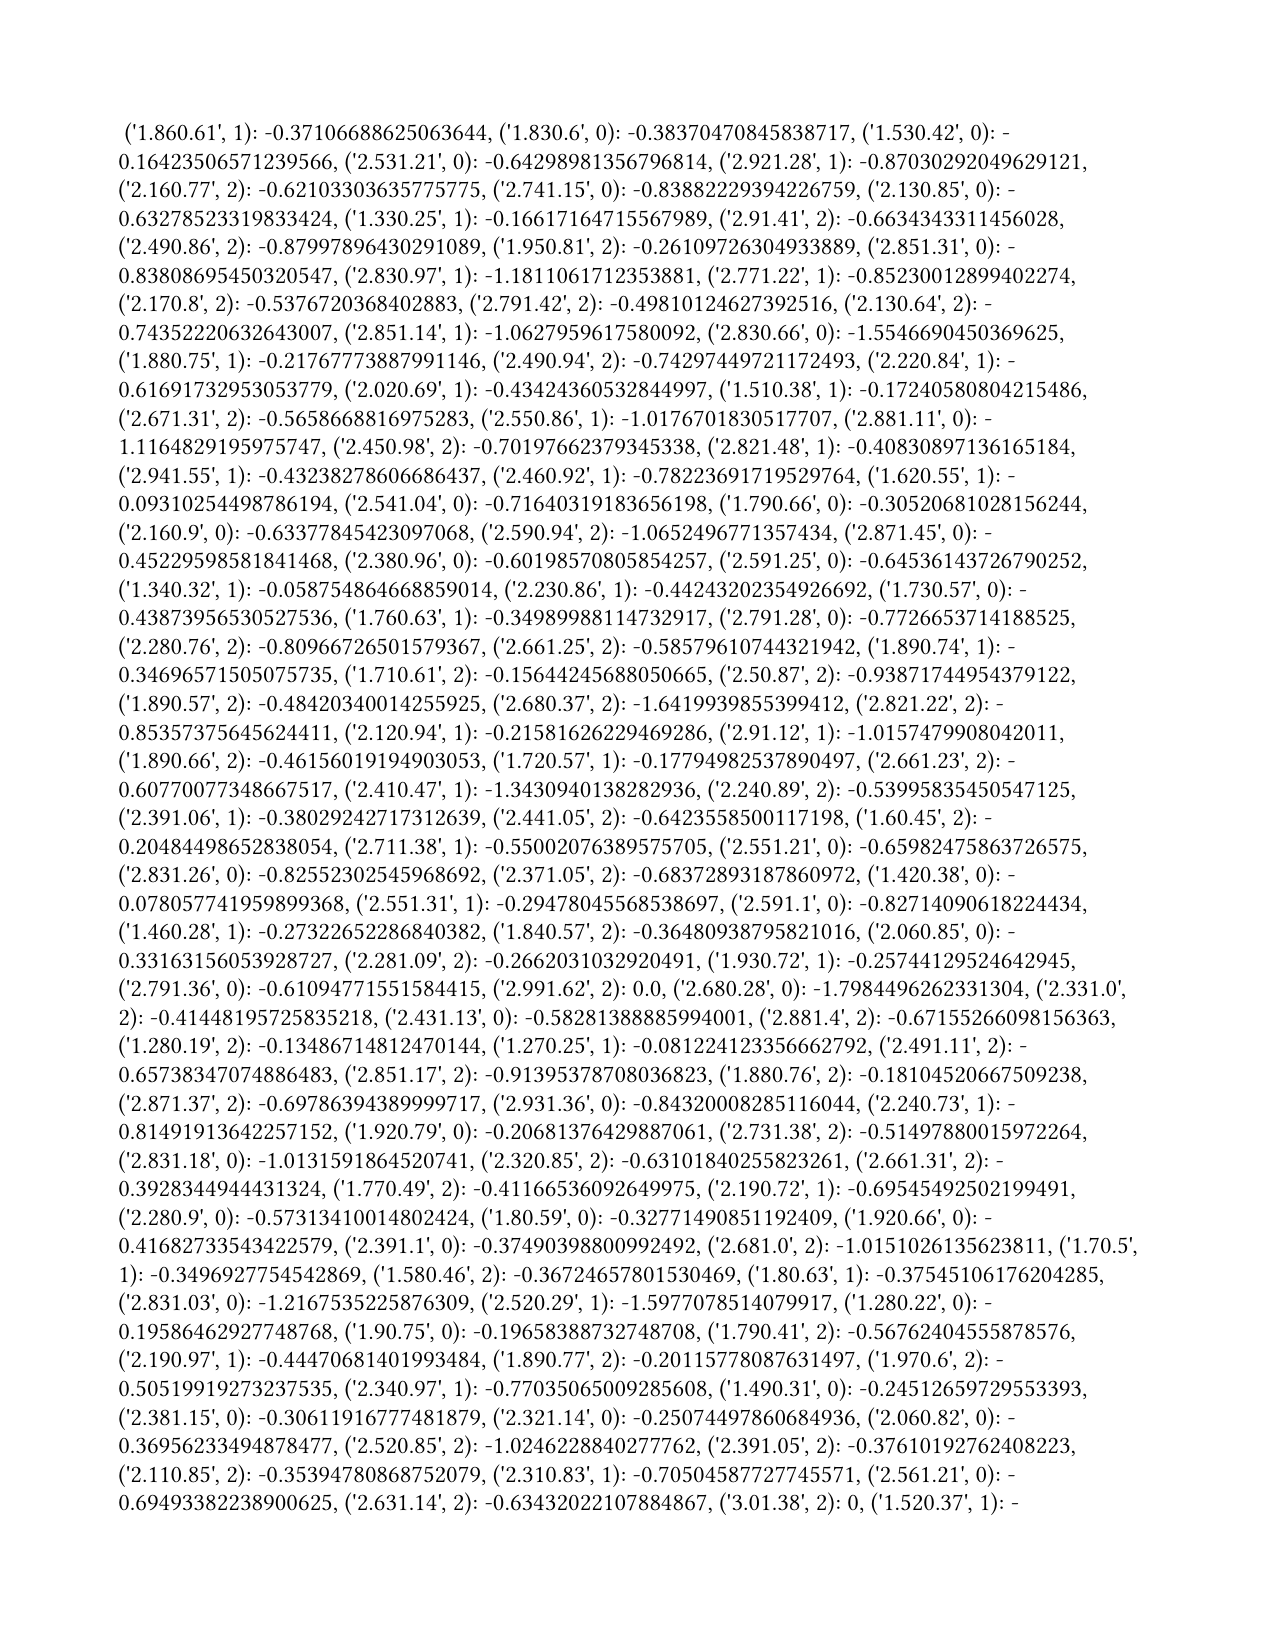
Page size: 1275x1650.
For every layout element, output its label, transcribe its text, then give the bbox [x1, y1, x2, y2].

text ('1.860.61', 1): -0.37106688625063644, ('1.830.6', 0): -0.38370470845838717, ('1.530.42', 0): -0.16423506571239566, ('2.531.21', 0): -0.64298981356796814, ('2.921.28', 1): -0.87030292049629121, ('2.160.77', 2): -0.62103303635775775, ('2.741.15', 0): -0.83882229394226759, ('2.130.85', 0): -0.63278523319833424, ('1.330.25', 1): -0.16617164715567989, ('2.91.41', 2): -0.6634343311456028, ('2.490.86', 2): -0.87997896430291089, ('1.950.81', 2): -0.26109726304933889, ('2.851.31', 0): -0.83808695450320547, ('2.830.97', 1): -1.1811061712353881, ('2.771.22', 1): -0.85230012899402274, ('2.170.8', 2): -0.5376720368402883, ('2.791.42', 2): -0.49810124627392516, ('2.130.64', 2): -0.74352220632643007, ('2.851.14', 1): -1.0627959617580092, ('2.830.66', 0): -1.5546690450369625, ('1.880.75', 1): -0.21767773887991146, ('2.490.94', 2): -0.74297449721172493, ('2.220.84', 1): -0.61691732953053779, ('2.020.69', 1): -0.43424360532844997, ('1.510.38', 1): -0.17240580804215486, ('2.671.31', 2): -0.5658668816975283, ('2.550.86', 1): -1.0176701830517707, ('2.881.11', 0): -1.1164829195975747, ('2.450.98', 2): -0.70197662379345338, ('2.821.48', 1): -0.40830897136165184, ('2.941.55', 1): -0.43238278606686437, ('2.460.92', 1): -0.78223691719529764, ('1.620.55', 1): -0.09310254498786194, ('2.541.04', 0): -0.71640319183656198, ('1.790.66', 0): -0.30520681028156244, ('2.160.9', 0): -0.63377845423097068, ('2.590.94', 2): -1.0652496771357434, ('2.871.45', 0): -0.45229598581841468, ('2.380.96', 0): -0.60198570805854257, ('2.591.25', 0): -0.64536143726790252, ('1.340.32', 1): -0.058754864668859014, ('2.230.86', 1): -0.44243202354926692, ('1.730.57', 0): -0.43873956530527536, ('1.760.63', 1): -0.34989988114732917, ('2.791.28', 0): -0.7726653714188525, ('2.280.76', 2): -0.80966726501579367, ('2.661.25', 2): -0.58579610744321942, ('1.890.74', 1): -0.34696571505075735, ('1.710.61', 2): -0.15644245688050665, ('2.50.87', 2): -0.93871744954379122, ('1.890.57', 2): -0.48420340014255925, ('2.680.37', 2): -1.6419939855399412, ('2.821.22', 2): -0.85357375645624411, ('2.120.94', 1): -0.21581626229469286, ('2.91.12', 1): -1.0157479908042011, ('1.890.66', 2): -0.46156019194903053, ('1.720.57', 1): -0.17794982537890497, ('2.661.23', 2): -0.60770077348667517, ('2.410.47', 1): -1.3430940138282936, ('2.240.89', 2): -0.53995835450547125, ('2.391.06', 1): -0.38029242717312639, ('2.441.05', 2): -0.6423558500117198, ('1.60.45', 2): -0.20484498652838054, ('2.711.38', 1): -0.55002076389575705, ('2.551.21', 0): -0.65982475863726575, ('2.831.26', 0): -0.82552302545968692, ('2.371.05', 2): -0.68372893187860972, ('1.420.38', 0): -0.078057741959899368, ('2.551.31', 1): -0.29478045568538697, ('2.591.1', 0): -0.82714090618224434, ('1.460.28', 1): -0.27322652286840382, ('1.840.57', 2): -0.36480938795821016, ('2.060.85', 0): -0.33163156053928727, ('2.281.09', 2): -0.2662031032920491, ('1.930.72', 1): -0.25744129524642945, ('2.791.36', 0): -0.61094771551584415, ('2.991.62', 2): 0.0, ('2.680.28', 0): -1.7984496262331304, ('2.331.0', 2): -0.41448195725835218, ('2.431.13', 0): -0.58281388885994001, ('2.881.4', 2): -0.67155266098156363, ('1.280.19', 2): -0.13486714812470144, ('1.270.25', 1): -0.081224123356662792, ('2.491.11', 2): -0.65738347074886483, ('2.851.17', 2): -0.91395378708036823, ('1.880.76', 2): -0.18104520667509238, ('2.871.37', 2): -0.69786394389999717, ('2.931.36', 0): -0.84320008285116044, ('2.240.73', 1): -0.81491913642257152, ('1.920.79', 0): -0.20681376429887061, ('2.731.38', 2): -0.51497880015972264, ('2.831.18', 0): -1.0131591864520741, ('2.320.85', 2): -0.63101840255823261, ('2.661.31', 2): -0.3928344944431324, ('1.770.49', 2): -0.41166536092649975, ('2.190.72', 1): -0.69545492502199491, ('2.280.9', 0): -0.57313410014802424, ('1.80.59', 0): -0.32771490851192409, ('1.920.66', 0): -0.41682733543422579, ('2.391.1', 0): -0.37490398800992492, ('2.681.0', 2): -1.0151026135623811, ('1.70.5', 1): -0.3496927754542869, ('1.580.46', 2): -0.36724657801530469, ('1.80.63', 1): -0.37545106176204285, ('2.831.03', 0): -1.2167535225876309, ('2.520.29', 1): -1.5977078514079917, ('1.280.22', 0): -0.19586462927748768, ('1.90.75', 0): -0.19658388732748708, ('1.790.41', 2): -0.56762404555878576, ('2.190.97', 1): -0.44470681401993484, ('1.890.77', 2): -0.20115778087631497, ('1.970.6', 2): -0.50519919273237535, ('2.340.97', 1): -0.77035065009285608, ('1.490.31', 0): -0.24512659729553393, ('2.381.15', 0): -0.30611916777481879, ('2.321.14', 0): -0.25074497860684936, ('2.060.82', 0): -0.36956233494878477, ('2.520.85', 2): -1.0246228840277762, ('2.391.05', 2): -0.37610192762408223, ('2.110.85', 2): -0.35394780868752079, ('2.310.83', 1): -0.70504587727745571, ('2.561.21', 0): -0.69493382238900625, ('2.631.14', 2): -0.63432022107884867, ('3.01.38', 2): 0, ('1.520.37', 1): [118, 118, 1157, 1517]
